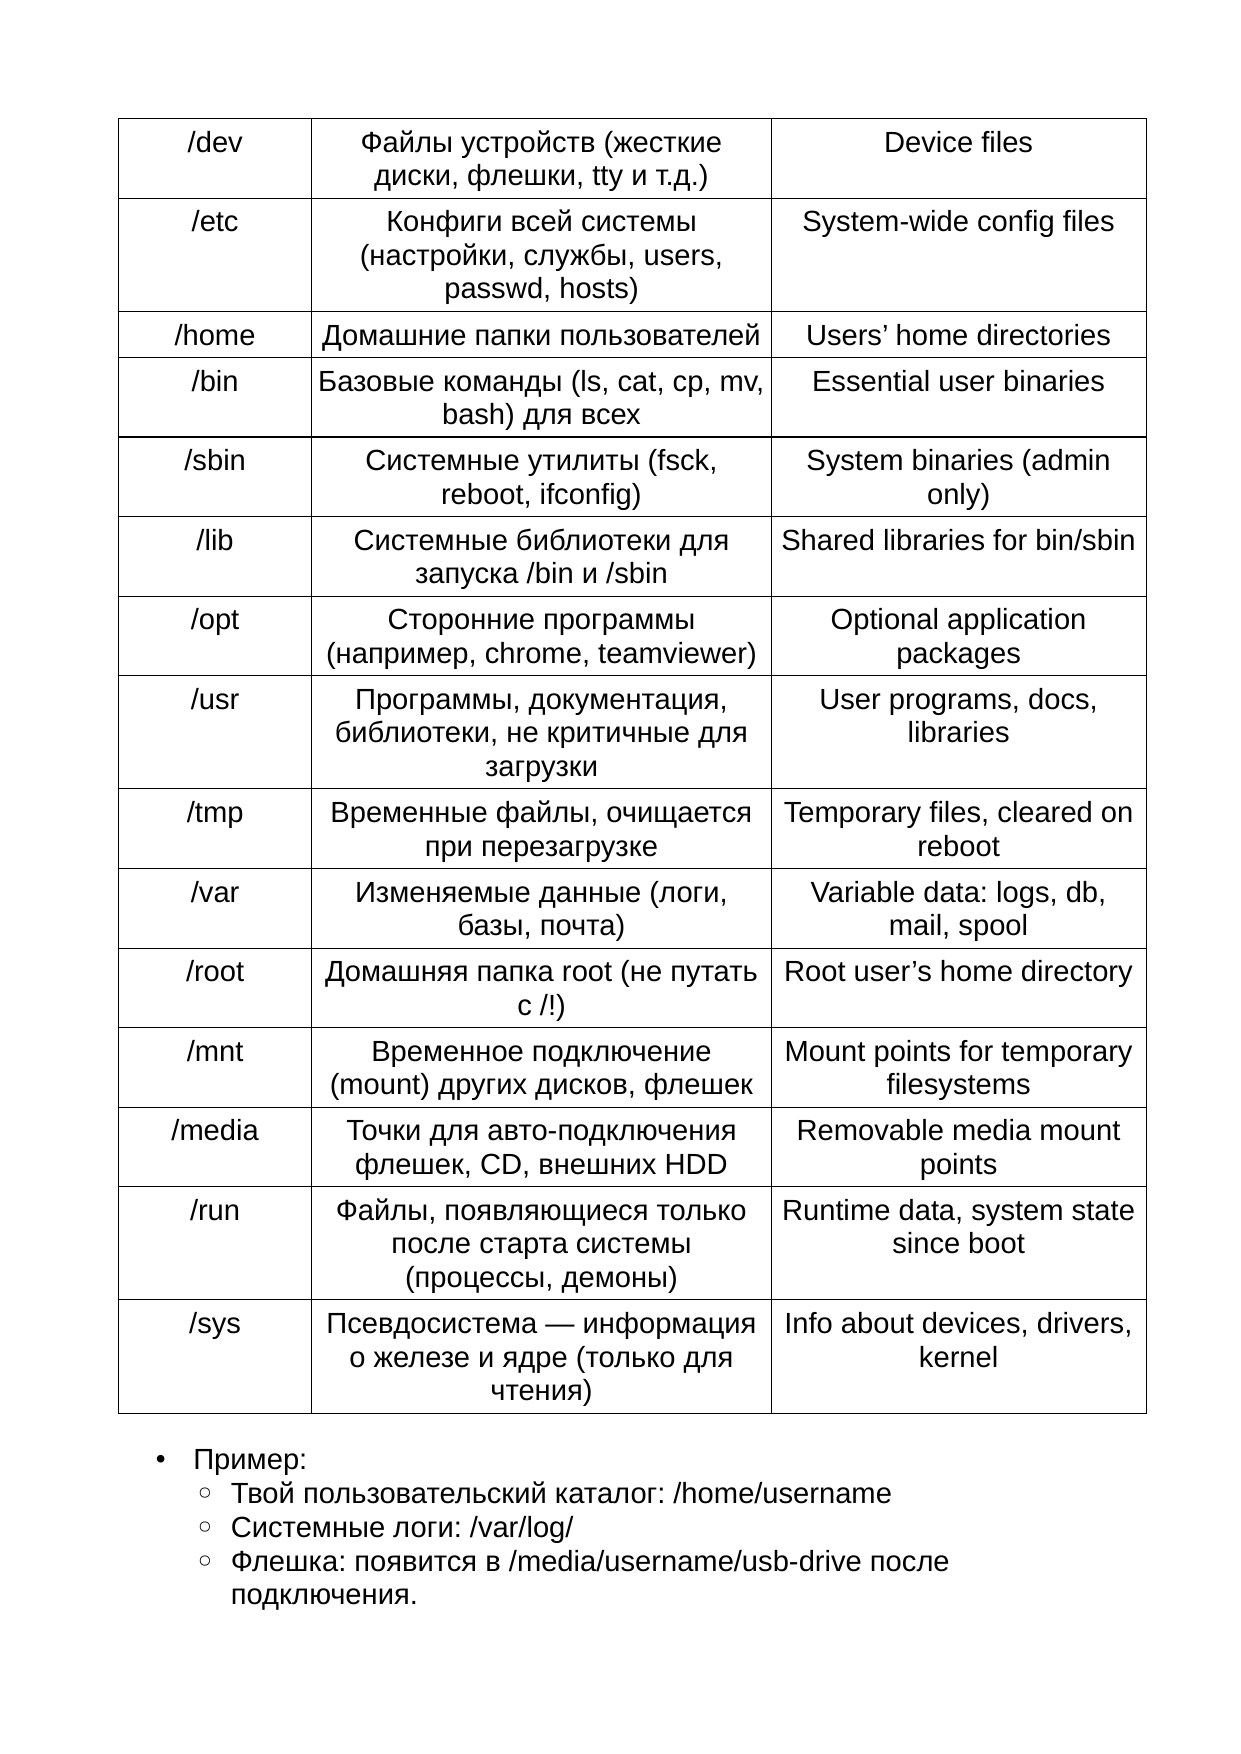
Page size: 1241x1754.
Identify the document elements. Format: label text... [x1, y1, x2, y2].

table_cell Временное подключение (mount) других дисков, флешек [312, 1028, 771, 1107]
table_cell /mnt [119, 1028, 311, 1107]
table_cell Домашняя папка root (не путать с /!) [312, 949, 771, 1027]
table_cell /sys [119, 1300, 311, 1412]
table_cell User programs, docs, libraries [772, 676, 1146, 788]
table_cell Конфиги всей системы (настройки, службы, users, passwd, hosts) [312, 199, 771, 311]
table_cell Файлы, появляющиеся только после старта системы (процессы, демоны) [312, 1187, 771, 1299]
table_cell Device files [772, 119, 1146, 198]
list Системные логи: /var/log/ [193, 1510, 1122, 1543]
table_cell /tmp [119, 789, 311, 868]
table_cell /opt [119, 597, 311, 675]
table_cell /run [119, 1187, 311, 1299]
list Флешка: появится в /media/username/usb-drive после подключения. [193, 1543, 1122, 1611]
table_cell Базовые команды (ls, cat, cp, mv, bash) для всех [312, 358, 771, 436]
table_cell Optional application packages [772, 597, 1146, 675]
table_cell Runtime data, system state since boot [772, 1187, 1146, 1299]
table_cell /usr [119, 676, 311, 788]
table_cell /dev [119, 119, 311, 198]
table_cell Программы, документация, библиотеки, не критичные для загрузки [312, 676, 771, 788]
table_cell Системные библиотеки для запуска /bin и /sbin [312, 517, 771, 596]
table_cell Псевдосистема — информация о железе и ядре (только для чтения) [312, 1300, 771, 1412]
table_cell Системные утилиты (fsck, reboot, ifconfig) [312, 438, 771, 516]
table_cell /etc [119, 199, 311, 311]
table_cell Temporary files, cleared on reboot [772, 789, 1146, 868]
table_cell Removable media mount points [772, 1108, 1146, 1186]
table_cell /bin [119, 358, 311, 436]
table_cell /lib [119, 517, 311, 596]
table_cell /media [119, 1108, 311, 1186]
table_cell /root [119, 949, 311, 1027]
table_cell Variable data: logs, db, mail, spool [772, 869, 1146, 947]
table_cell Изменяемые данные (логи, базы, почта) [312, 869, 771, 947]
table_cell Mount points for temporary filesystems [772, 1028, 1146, 1107]
table_cell /home [119, 312, 311, 357]
table_cell Users’ home directories [772, 312, 1146, 357]
list Твой пользовательский каталог: /home/username [193, 1476, 1122, 1510]
table_cell Essential user binaries [772, 358, 1146, 436]
table_cell System binaries (admin only) [772, 438, 1146, 516]
table_cell Файлы устройств (жесткие диски, флешки, tty и т.д.) [312, 119, 771, 198]
table_cell Сторонние программы (например, chrome, teamviewer) [312, 597, 771, 675]
table_cell Root user’s home directory [772, 949, 1146, 1027]
table_cell /var [119, 869, 311, 947]
table_cell Shared libraries for bin/sbin [772, 517, 1146, 596]
table_cell Временные файлы, очищается при перезагрузке [312, 789, 771, 868]
table_cell /sbin [119, 438, 311, 516]
table_cell Точки для авто-подключения флешек, CD, внешних HDD [312, 1108, 771, 1186]
table_cell Info about devices, drivers, kernel [772, 1300, 1146, 1412]
list Пример: [156, 1442, 1122, 1476]
table_cell System-wide config files [772, 199, 1146, 311]
table_cell Домашние папки пользователей [312, 312, 771, 357]
